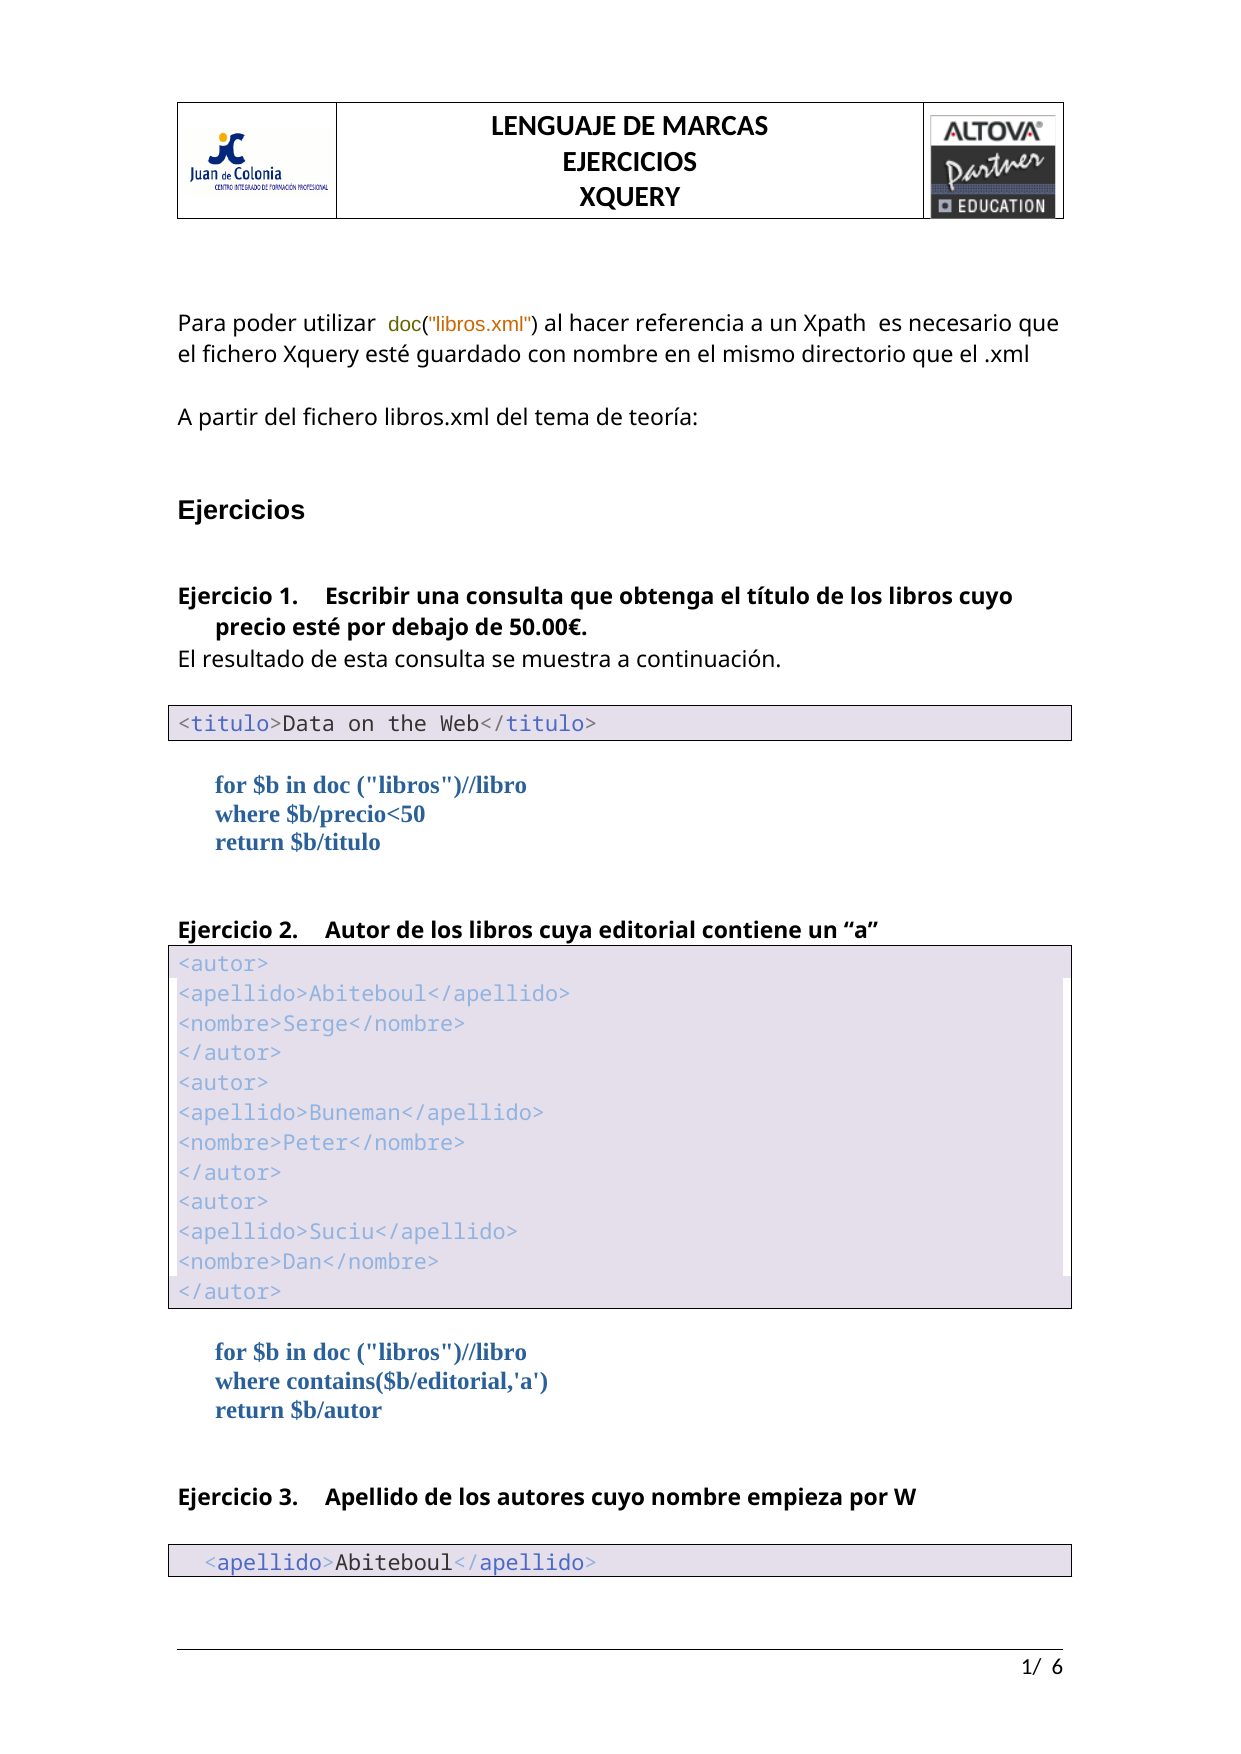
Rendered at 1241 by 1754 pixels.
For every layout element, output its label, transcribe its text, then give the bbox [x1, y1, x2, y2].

list Autor de los libros cuya editorial contiene un “a” [177, 914, 1063, 945]
text <autor> [169, 946, 1071, 978]
text </autor> [177, 1037, 1063, 1067]
text <apellido>Buneman</apellido> [177, 1097, 1063, 1127]
list where contains($b/editorial,'a') [215, 1366, 1063, 1395]
text </autor> [177, 1157, 1063, 1186]
picture [184, 127, 335, 198]
list return $b/titulo [215, 827, 1063, 856]
list for $b in doc ("libros")//libro [215, 770, 1063, 799]
text <apellido>Abiteboul</apellido> [177, 978, 1063, 1008]
list Apellido de los autores cuyo nombre empieza por W [177, 1481, 1063, 1512]
text El resultado de esta consulta se muestra a continuación. [177, 643, 1063, 674]
text Ejercicios [177, 494, 1063, 525]
text <autor> [177, 1186, 1063, 1216]
list return $b/autor [215, 1395, 1063, 1424]
text A partir del fichero libros.xml del tema de teoría: [177, 400, 1063, 432]
text </autor> [169, 1273, 1071, 1308]
list Escribir una consulta que obtenga el título de los libros cuyo precio esté por debajo de 50.00€. [177, 580, 1063, 643]
list for $b in doc ("libros")//libro [215, 1337, 1063, 1366]
text <nombre>Peter</nombre> [177, 1127, 1063, 1157]
text <titulo>Data on the Web</titulo> [169, 706, 1071, 740]
text <apellido>Suciu</apellido> [177, 1216, 1063, 1246]
text Para poder utilizar doc("libros.xml") al hacer referencia a un Xpath es necesario que el fichero Xquery esté guardado con nombre en el mismo directorio que el .xml [177, 307, 1063, 369]
text <nombre>Serge</nombre> [177, 1008, 1063, 1037]
list where $b/precio<50 [215, 799, 1063, 827]
text <nombre>Dan</nombre> [177, 1246, 1063, 1273]
text <apellido>Abiteboul</apellido> [169, 1545, 1071, 1576]
text <autor> [177, 1067, 1063, 1097]
